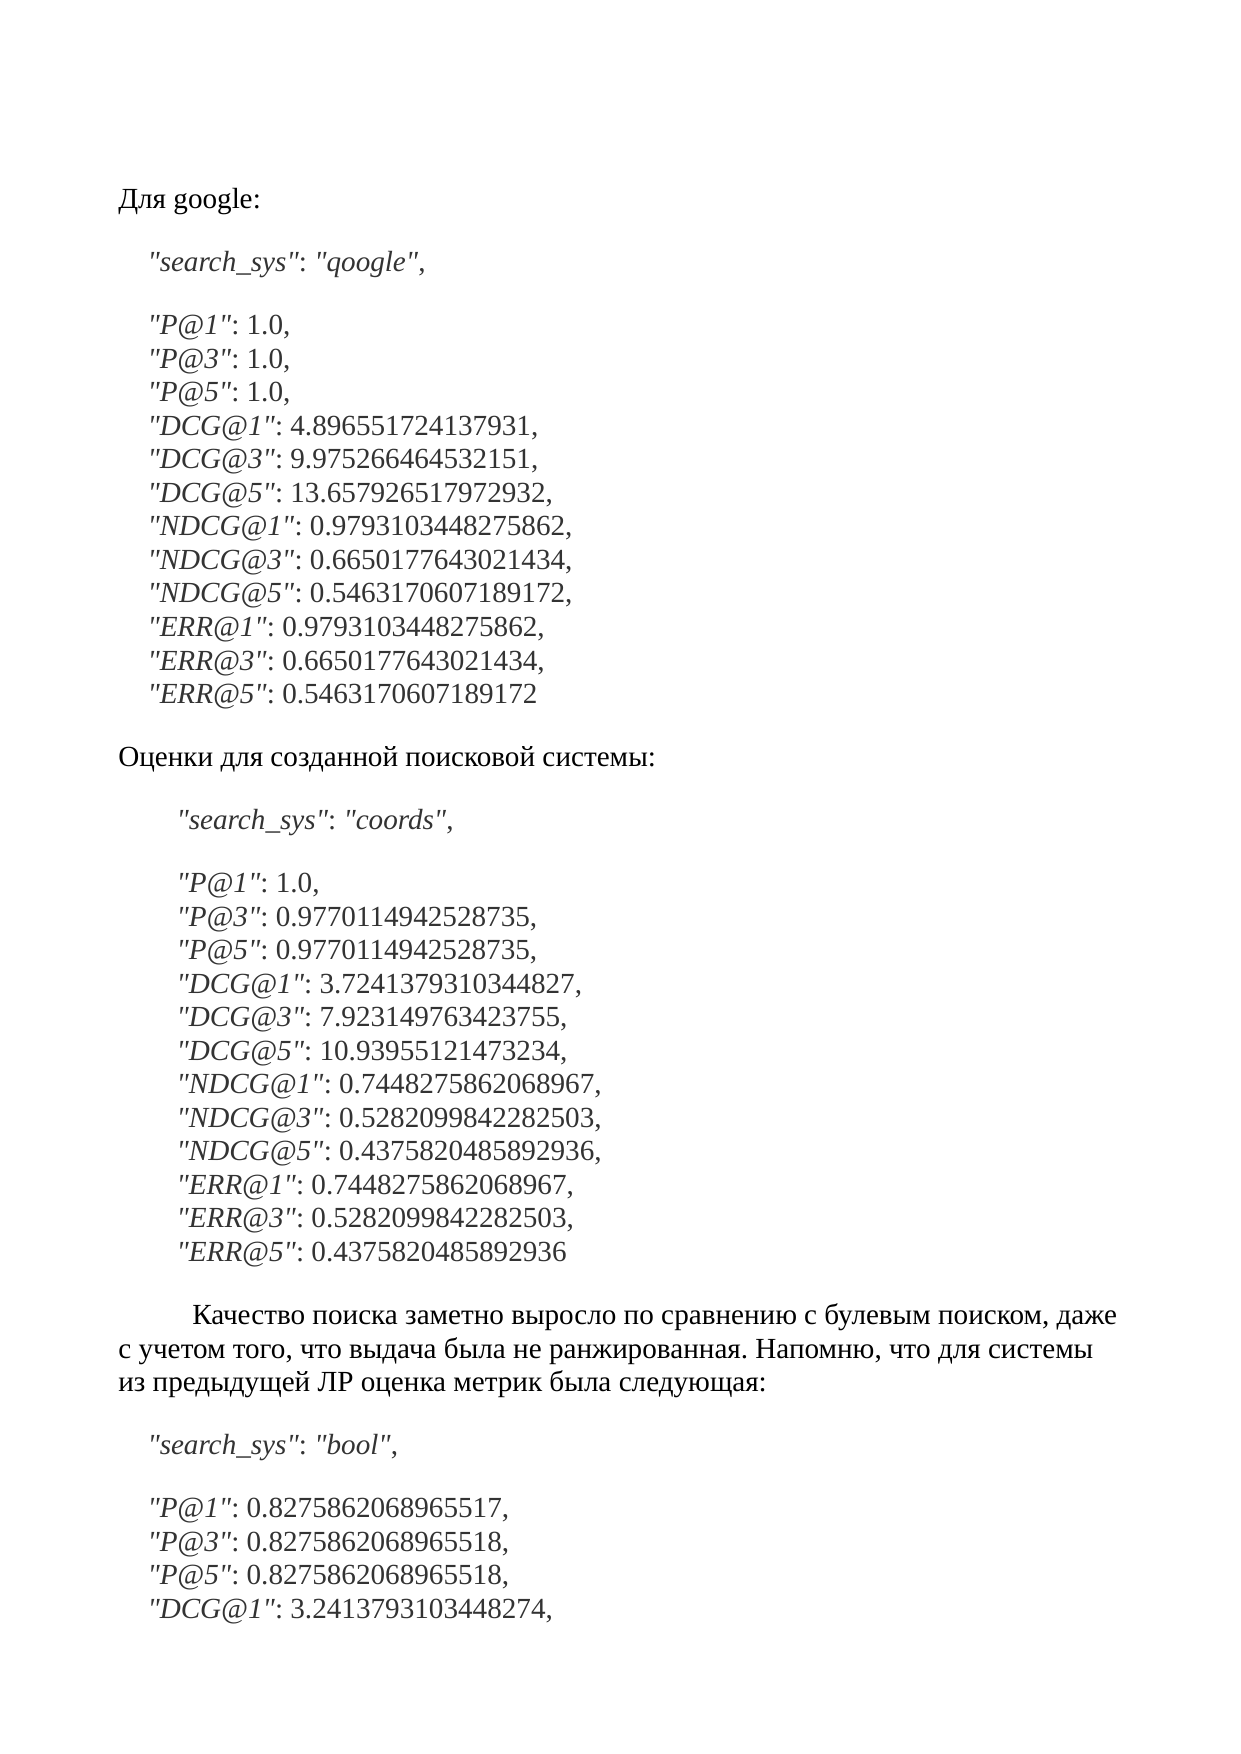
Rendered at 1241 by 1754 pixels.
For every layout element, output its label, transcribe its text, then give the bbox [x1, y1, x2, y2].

text "ERR@3": 0.6650177643021434, [118, 643, 1122, 676]
text "P@3": 0.8275862068965518, [118, 1524, 1122, 1557]
text "DCG@5": 10.93955121473234, [118, 1033, 1122, 1066]
text "ERR@3": 0.5282099842282503, [118, 1201, 1122, 1234]
text "NDCG@5": 0.5463170607189172, [118, 576, 1122, 609]
text "ERR@1": 0.7448275862068967, [118, 1167, 1122, 1201]
text "DCG@3": 7.923149763423755, [118, 999, 1122, 1033]
text "NDCG@5": 0.4375820485892936, [118, 1133, 1122, 1167]
text "DCG@5": 13.657926517972932, [118, 475, 1122, 508]
text "search_sys": "bool", [118, 1427, 1122, 1461]
text "NDCG@1": 0.9793103448275862, [118, 508, 1122, 542]
text Качество поиска заметно выросло по сравнению с булевым поиском, даже с учетом того, что выдача была не ранжированная. Напомню, что для системы из предыдущей ЛР оценка метрик была следующая: [118, 1297, 1122, 1398]
text "P@3": 1.0, [118, 341, 1122, 374]
text "DCG@3": 9.975266464532151, [118, 441, 1122, 475]
text "P@5": 0.9770114942528735, [118, 932, 1122, 966]
text "P@3": 0.9770114942528735, [118, 899, 1122, 932]
text "P@5": 1.0, [118, 374, 1122, 408]
text "search_sys": "qoogle", [118, 244, 1122, 278]
text "NDCG@3": 0.5282099842282503, [118, 1100, 1122, 1133]
text "ERR@5": 0.5463170607189172 [118, 676, 1122, 710]
text "DCG@1": 3.2413793103448274, [118, 1591, 1122, 1624]
text Для google: [118, 181, 1122, 215]
text "ERR@1": 0.9793103448275862, [118, 609, 1122, 643]
text "DCG@1": 3.7241379310344827, [118, 966, 1122, 999]
text "search_sys": "coords", [118, 802, 1122, 836]
text "P@1": 1.0, [118, 307, 1122, 341]
text "ERR@5": 0.4375820485892936 [118, 1234, 1122, 1268]
text "P@1": 0.8275862068965517, [118, 1490, 1122, 1524]
text "P@1": 1.0, [118, 865, 1122, 899]
text "P@5": 0.8275862068965518, [118, 1557, 1122, 1591]
text "NDCG@1": 0.7448275862068967, [118, 1066, 1122, 1100]
text "DCG@1": 4.896551724137931, [118, 408, 1122, 441]
text "NDCG@3": 0.6650177643021434, [118, 542, 1122, 576]
text Оценки для созданной поисковой системы: [118, 739, 1122, 773]
